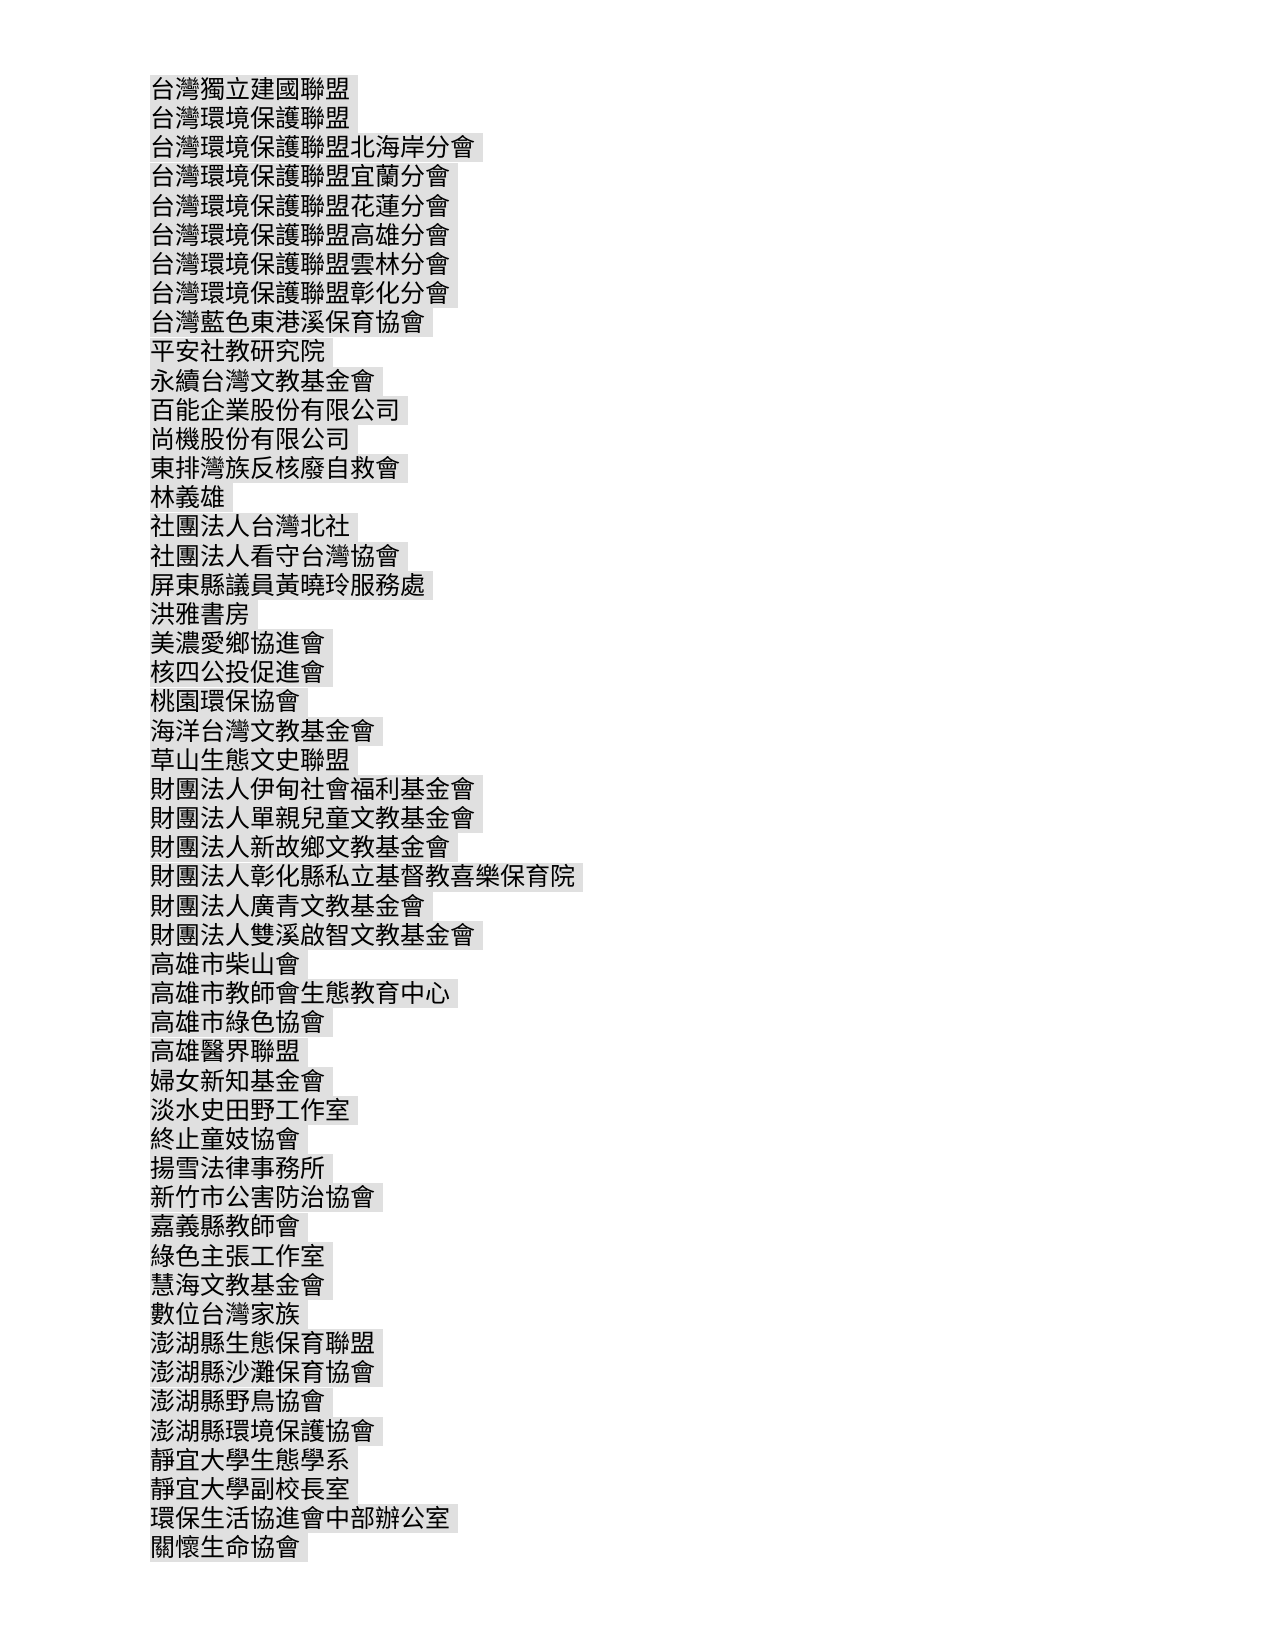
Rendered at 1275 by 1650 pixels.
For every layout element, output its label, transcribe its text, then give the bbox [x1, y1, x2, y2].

text 支持以核養綠公投 (五) 陳真 2018. 08. 31. 「解決核四問題，公投是必然的路。決定權應該交還給人民。」這話是誰講的？就是人渣黨的蔡英文講的，時間是2014年4月18日。 在講這話的前一年，也就是 2013年的8月29日，民進黨與林義雄以及數不清的綠營尾巴團體更是發起極其誇大的所謂 "百萬人廢核環島接力行腳" 運動，揚言當時執政的國民黨若不進行核四公投，將發動百萬人 "包圍總統府"，甚至還說這是辛亥革命武昌起義的續曲，是一場 "關於憲政主義的公民革命及戰略大行動"，"實踐直接民權，打造公民社會" (陳真按：他媽的這些人真是很會作文)。 作家李喬向群眾致詞時還表示："任何反抗的手段都是合理的，包括使用暴力"。柯文哲當時也是行動代表人之一，他也大聲疾呼說："反核跟藍綠無關，跟選舉無關，是台灣人到底還能不能活下去的問題。" 參與的人還有誰呢？列舉如下： <環保界> 陳玉峰/山林書院負責人 林俊義/前環保署長 高成炎/台大資訊系教授 方 儉/綠色消費者基金會董事長 廖本全/地球公民基金會董事長 李根政/地球公民基金會執行長 施信民/台大化工系教授 吳文樟/鹽寮反核自救會會長 郭慶霖/北海岸反核行動聯盟執行長 劉曜華/逢甲大學都市計劃與空間資訊學系副教授 楊國禎/台灣生態學會理事長 黃煥彰/台南市社區大學理事長 李卓翰/爸爸非核陣線召集人 蔡智豪/台灣生態學會秘書長 洪申翰/綠色公民行動聯盟副秘書長 潘翰聲/護樹志工 張育憬/綠黨中執委 史英/人本教育文化基金會董事長、終結核四催票大聯盟 吳靜慧/終結核四催票大聯盟執行長 希婻．瑪飛洑/蘭嶼部落文化基金會秘書長 高清南/1003事件當事人* 文魯彬/台灣蠻野心足生態協會創會理事長 王鐘銘/北海岸反核行動聯盟 陳椒華/電磁波公害防治協會 吳麗慧/台灣水資源保育聯盟 <社會各界> 李喬/作家 王小棣/導演 小 野/作家 張曉風/作家 李幸長/無殼蝸牛運動發起人 楊憲宏/台灣關懷中國人權協會理事長 馮賢賢/公民媒體文化協會秘書長 黃銘崇/中研院歷史語言研究所副研究員 陳月霞/攝影師、作家 郭麗霞/宗教界 吳學文/宗教界 柯文哲/醫師 田秋菫/立法委員 姚文智/立法委員 王麗萍/雲林虎尾厝書店 李順涼/教育界老將(前台中追分國小校長) 林怡岑/大溪草店尾工作室 吳子鈺/ 雨林咖啡 黃文龍/醫師 柯一正/導演 鄭文堂/導演 柯淑卿/導演 顏蘭權/無米樂導演 劉黎兒/作家 吳 晟/作家 宋澤萊/作家 楊 索/作家 林文義/作家 許長仁/作家 張輝誠/作家 郝明義/大塊出版社社長 曾郁雯/作家、珠寶設計師 楊儒門/農民 馮小菲/上下游發起人 陳板/社區文化工作者 曾年有/社區文化工作者 陳錦煌/新港小鎮醫師 楊斯棓/醫師 游熙明/ 劉進興/臺灣科技大學化學工程系教授 謝志誠/台大教授 許雅惠/台灣大學歷史系助理教授 鄭道聰/赤崁文史工作室 蔣耀賢/台灣金甘蔗影展協進會理事長 商毓芳/雲林科技大學助理教授 陳來興/藝術家 陳潔皓/藝術家 逗小花/藝術家 廖志桓/建築師 洪啟嵩/國際禪學大師 黃紫婕/台灣不丹經濟文化交流協會理事長 龔詠涵/芳療師 江嘉萍/綠元氣促進會總幹事 陳世憲/書法家 許信良/社會改革者 施明德/社會改革者 張燦鍙/社會改革者 施蜜娜/社會改革者 許龍俊/社會改革者 陳婉真/社會改革者 姚立明/文化大學教授 劉坤鱧/社會改革者 黃智賢/媒體人 <青年學生> 陳為廷/清華大學人社系 魏揚/清華大學社會所研究生 劉子鳳/陽明大學心智哲學研究所研究生 賈伯楷/淡海青年陣線 林飛帆/台大前研究生協會主席 洗義哲/青年離島陣線共同發起人 <各地代表> 余國信/嘉義洪雅書房房主 劉世偉/三重社區大學校長 呂東杰/我是大溪人粉絲頁團長(嵐水) 王浩宇/我是中壢人粉絲頁團長 潘忠政/桃園在地聯盟 阿寶/農民、作家 黃聲遠/建築師 廖鴻基/作家 劉炯錫/臺東大學教授 饒愛琴/台東藝術家 林正杰/社會改革者 鄭文騰/藍色東港溪理事長 林良貞/屏東縣萬年溪保育協會理事長 藍美雅/高雄市行腳共同發起人、大學教授 柯坤佑/高雄旗美行腳共同發起人 陳盛頌/高雄橋仔頭藝術村村長 李俊賢/前高雄美術館館長 許玲齡/高雄文化愛河協會會長 李俊陽/新台灣壁畫隊發起人 唐大可/台南市行腳共同發起人 曾旭正/教授* 張新丕/米倉藝術家社區協會前理事長 唐麗芳/雲林故事館計畫主持人 廖嘉展/新故鄉文教基金會董事長 李蘊儀/台中月光小站 黃麥可/土溝美術館 鄭和泰/高雄市茄萣區生態文化協會會長 林文欽/茄萣舢筏協會會長 薛雄介/高雄市蟯港文史協會理事長 潘兆鴻/高雄市大崗山人文協會理事長 林朝鵬/高雄市援剿人文協會理事長 張哲男/高雄市彌羅港文史協會創會理事長 蔡昌杰/高雄市蚵仔寮文化協會前總幹 蘇福龍/大湖社區發展協會執行長 李煌/大湖老唱片主題咖啡館館主 王明發/大湖玉湖窯窯主 陳素雲/雲起時藝術空間業主 鄭秀珍/農春鎮生態教育農園業主 楊正雄/阿蓮區中路社區發展協會理事長 劉亞平/高雄市教育產業工會理事長 薛熒源/錦飛鳳傀儡戲劇團長 李懷錦/六龜區重建關懷協會 李婉玲/六龜區寶來重建協會執行長 打亥/那瑪夏南沙魯部落重建會總幹事 陳光照/桃源區寶山社區發展協會理事 陳聰賢/內門羅漢門文史尋根工作室負責人 呂勝男/鳳山城文化志工協會理事長 曾文吉/鳳山地方文化館館長 ....等等等。 以上是 2013年的事。其實早在距今十五年前，也就是 2003年，民進黨及所謂環保團體就結盟組成「公投廢核四運動聯盟」。國民黨給予正面回應，準備提案進行核四公投。但是，當時執政的民進黨居然改口說國民黨同意核四公投乃是 "權謀詐欺"，要大家別上當，指控說當時的公投法太難過關，要求先修改公投法再來投票。可是很奇怪，民進黨當時是執政黨，要修改公投法應該是他的責任與權力才對。 當時擔任所謂總統府秘書長的民進黨軍師邱義仁，更批評國民黨誤解了林義雄對於核四公投的堅持，他說，林義雄在意的是什麼時候才能舉辦核四公投，「不要把人民的權利先剝奪掉了，然後再來說我可以幫你。」這真是很奇怪的說法，一方面強迫你非同意不可，當對方同意了，卻又改口說你這是玩心機，我才不要你同意。 至於林義雄當時則是公開這麼說的： 「今天，公投法搞成這樣亂糟糟，就是因為立法院那些人根本不知道什麼叫做民主。核電廠爆炸，我想我們台灣的官員不知道會不會（落跑）？還不知道，我們先不要講，最好是那時候我們大家、人民要強勢一點，到總統府、行政院、立法院把它統統包圍起來，要死大家一起死，你們不可以逃跑。」 當時的「公投廢核四運動聯盟」有哪些成員呢？幾乎全是綠油油。請看底下。但是，這些團體現在怎麼不公投了呢？ 511台灣正名運動聯盟 七星生態保育基金會 人本文教基金會台南分會 人本教育基金會 中華民國教育改革協會 中華民國濕地保護聯盟 天主教聖功修女會 主婦聯盟台中工作室 主婦聯盟環境保護基金會 台中市社區婦女成長協會 台北市自閉症家長協會 台東反核廢行動聯盟 台東師範學院教師會 台東縣南島社區大學發展協會 台南市紅樹林保護協會 台南市野鳥學會 台南區基督教大專青年服務中心 台灣二十一世紀議程協會 台灣人權促進會 台灣中社 台灣主婦聯盟生活消費合作社 台灣永續聯盟 台灣生態協會 台灣生態研究中心 台灣東社 台灣南社 台灣國家山岳協會 台灣基督長老教會安順教會 台灣教師聯盟 台灣教授協會 台灣獨立建國聯盟 台灣環境保護聯盟 台灣環境保護聯盟北海岸分會 台灣環境保護聯盟宜蘭分會 台灣環境保護聯盟花蓮分會 台灣環境保護聯盟高雄分會 台灣環境保護聯盟雲林分會 台灣環境保護聯盟彰化分會 台灣藍色東港溪保育協會 平安社教研究院 永續台灣文教基金會 百能企業股份有限公司 尚機股份有限公司 東排灣族反核廢自救會 林義雄 社團法人台灣北社 社團法人看守台灣協會 屏東縣議員黃曉玲服務處 洪雅書房 美濃愛鄉協進會 核四公投促進會 桃園環保協會 海洋台灣文教基金會 草山生態文史聯盟 財團法人伊甸社會福利基金會 財團法人單親兒童文教基金會 財團法人新故鄉文教基金會 財團法人彰化縣私立基督教喜樂保育院 財團法人廣青文教基金會 財團法人雙溪啟智文教基金會 高雄市柴山會 高雄市教師會生態教育中心 高雄市綠色協會 高雄醫界聯盟 婦女新知基金會 淡水史田野工作室 終止童妓協會 揚雪法律事務所 新竹市公害防治協會 嘉義縣教師會 綠色主張工作室 慧海文教基金會 數位台灣家族 澎湖縣生態保育聯盟 澎湖縣沙灘保育協會 澎湖縣野鳥協會 澎湖縣環境保護協會 靜宜大學生態學系 靜宜大學副校長室 環保生活協進會中部辦公室 關懷生命協會 ....等等等 讓我們再把時間從15年前拉回到4年前，同樣是這些人，在2014年7月11日拿著11萬份核四公投連署書，送交中選會，要求提案，並痛批當時執政的馬政府不採用電子化連署，簡直就是大開節能減碳的倒車，並批評連署書中不該要求民眾填寫鄰里等細節資料，刁難人民神聖的公投權力。 對於這一點，我倒是很認同，可是，現在人渣黨執政這麼多年了，不但沒有採取電子化連署，不但沒有簡化鄰里資料細節，甚至還變本加厲在所謂 "六都" 的填寫方式上設下陷阱，例如六都之前不能寫台灣省，但表格上卻又偏偏列出這個選項要你填寫。幾個人會知道寫 "台灣省高雄市" 或 "台灣省台北市" 是無效的連署呢？ 當時綠營的這些連署活動都沒有過關成案，因為我記得通過門檻好像是要九十幾萬人。因此，林義雄在2013年3月2日寫了一篇文章，譴責這樣一種高難度的公投門檻是一種 "耍弄人民的惡作劇"。林義雄是這麼寫的： 「 公投，大多是弱勢的民間團體要求強勢的政府來辦理，或者國會中的少數為了避免多數的專制而要求公投，這是因為弱勢及少數認為他們的意見是沉默的大眾所贊同。」 林義雄這話講得很對。可是，就在他發動絕食，以生命要脅馬政府封存核四成功之後，居然說核電不需要再公投了，因為大多數民意是反核的。在講這些話的幾個月前，不是才剛說公投是為了 "保障弱勢聲音，避免多數專制" 所設立的神聖民主權利嗎？怎麼現在卻不在乎少數人或沉默者的聲音了？ 林義雄在那篇文章中甚至還這麼說： 「(反對核電) 已經成了世界先進國家的共識，歐洲已經有不少國家有了非核家園、或減少依賴核電的種種政策。台灣人民反核的民意也已經相當清楚。所以政府應該做的是馬上停止興建核電廠，不需要多費手腳去辦理公投。」 但是，沒有投票看看，憑什麼說反核是台灣人毋庸置疑的多數民意呢？而且，世界先進國家只有反煤減碳的潮流與共識，反核並非舉世共識；不但不是共識，支持核電卻反而有逐年增加之趨勢。 我之所以浪費許多時間敘述這些不久之前的 "往事"，原因有三： 一，我真的很納悶人們的記憶力及基本是非判斷力怎麼會這麼差？難道真的看不出是非對錯？真的看不出政治操弄才是島內所謂反核的真正本質？那不是反核，而是反對政治異己，藉以傷害對手。 對於林義雄個人之人品，我無絲毫懷疑，過去不懷疑，現在也不懷疑，將來更不會懷疑。我相信他的正直與利他之心，就如同相信我自己一樣。但他真的有點不明是非，而似乎只是一心以達成某種目的為原則，卻不太在乎手段的正當性。撇開林義雄不談，若講到人渣黨及一大堆社運蟑螂，那就完全臭不可聞了。 二，人事物往往具有某種內在一致性，你不可能了解現在，除非你明白過去，從而也才有可能較為適當地掌握未來。 三，任何事情都一樣，理念是蒼白的，唯有實踐才是真實的。所謂實踐，當然沒有必然形式，總歸是每個人理當知道自己在幹什麼，可別自欺欺人。 [150, 75, 1125, 1562]
